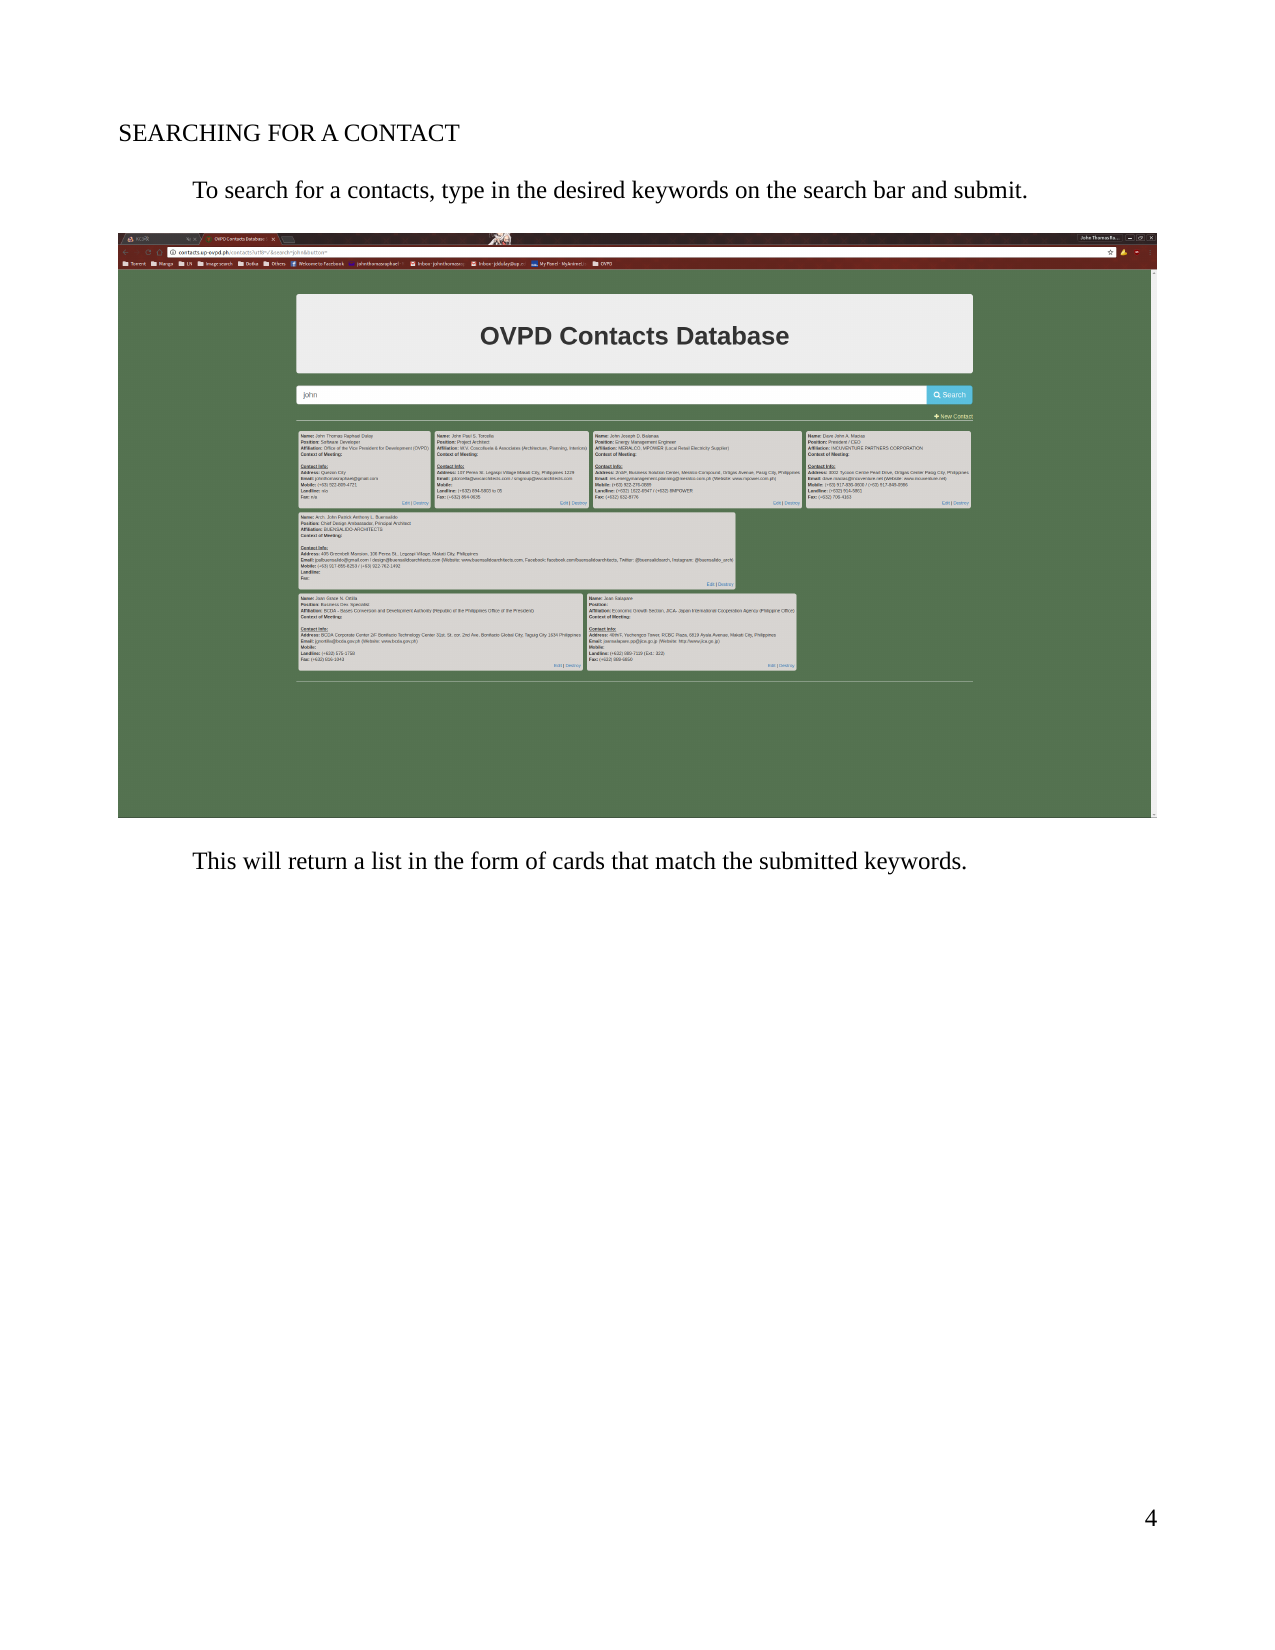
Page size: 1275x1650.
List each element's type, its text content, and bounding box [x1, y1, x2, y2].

picture [118, 233, 1157, 818]
text This will return a list in the form of cards that match the submitted keywords. [118, 846, 1157, 875]
text SEARCHING FOR A CONTACT [118, 118, 1157, 147]
text To search for a contacts, type in the desired keywords on the search bar and submit. [118, 176, 1157, 204]
